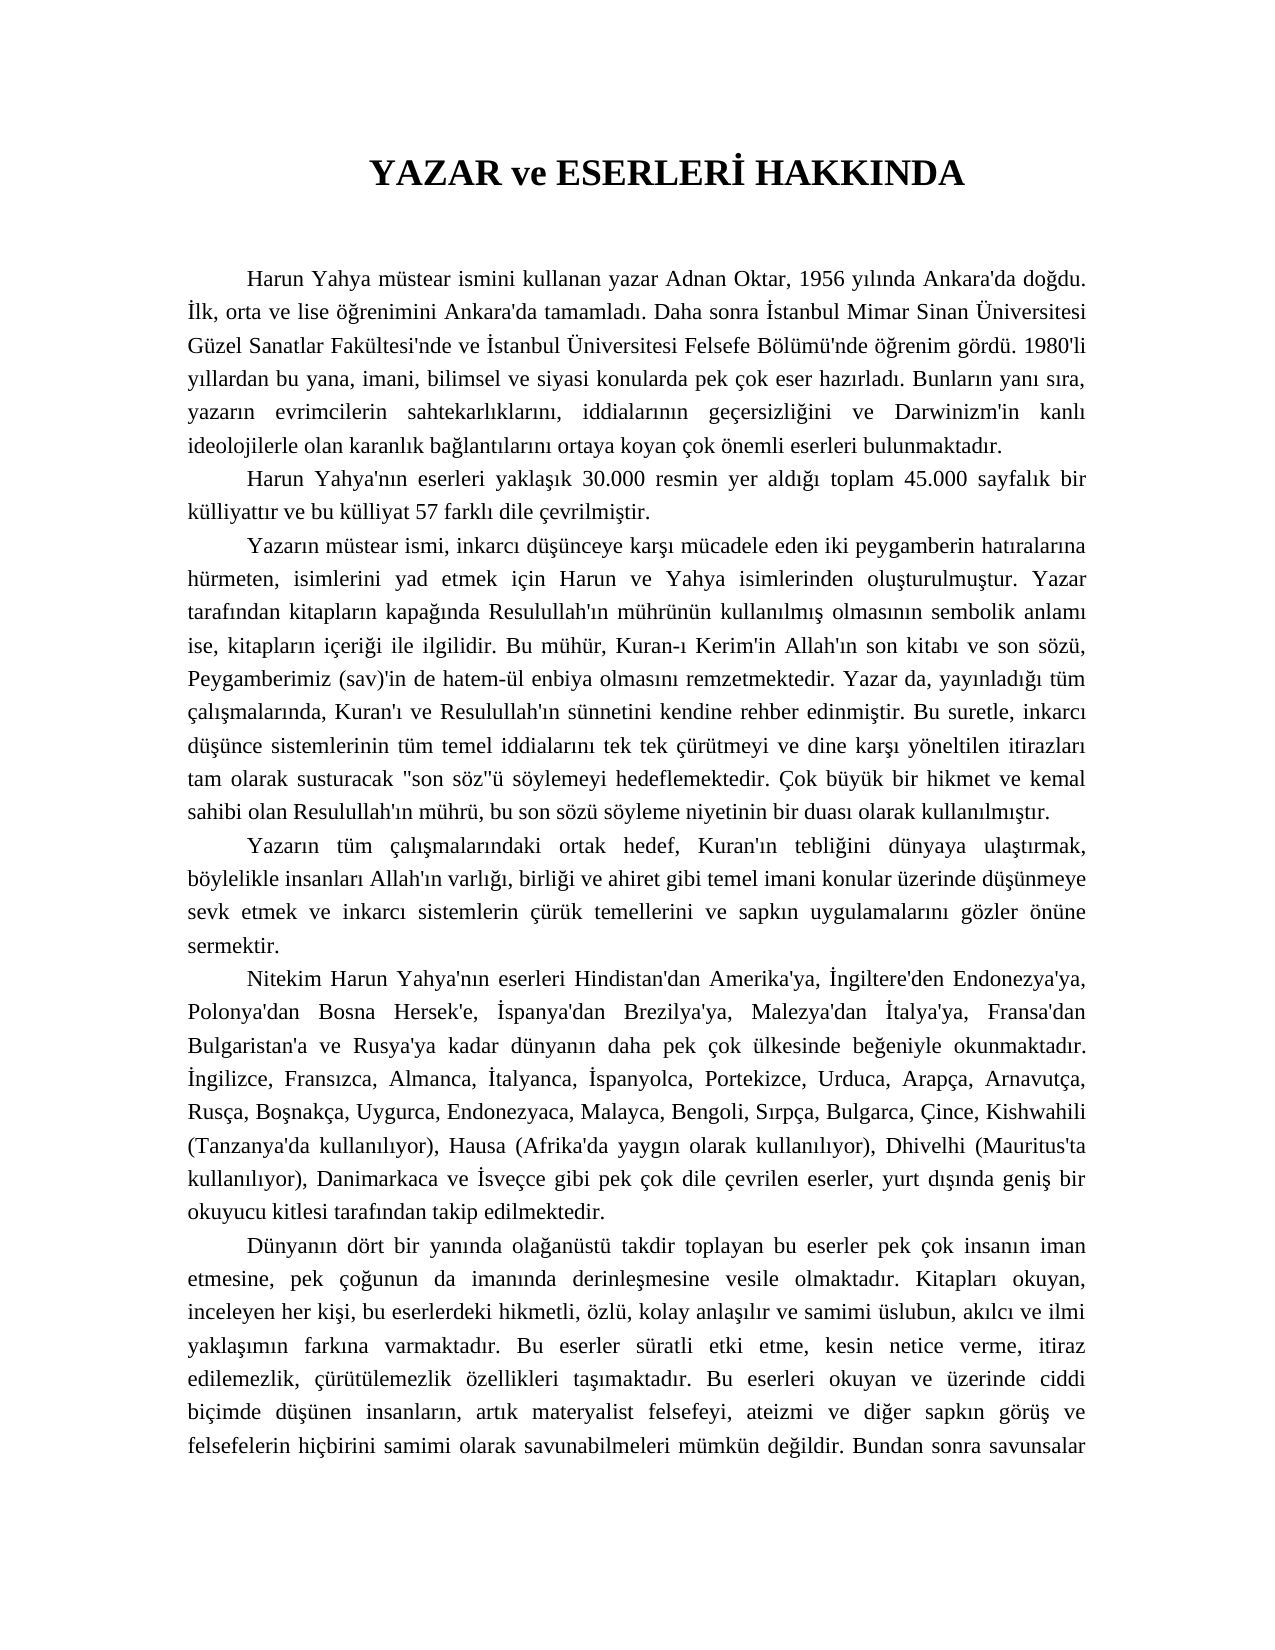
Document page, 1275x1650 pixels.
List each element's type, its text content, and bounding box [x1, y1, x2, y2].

text Dünyanın dört bir yanında olağanüstü takdir toplayan bu eserler pek çok insanın iman etmesine, pek çoğunun da imanında derinleşmesine vesile olmaktadır. Kitapları okuyan, inceleyen her kişi, bu eserlerdeki hikmetli, özlü, kolay anlaşılır ve samimi üslubun, akılcı ve ilmi yaklaşımın farkına varmaktadır. Bu eserler süratli etki etme, kesin netice verme, itiraz edilemezlik, çürütülemezlik özellikleri taşımaktadır. Bu eserleri okuyan ve üzerinde ciddi biçimde düşünen insanların, artık materyalist felsefeyi, ateizmi ve diğer sapkın görüş ve felsefelerin hiçbirini samimi olarak savunabilmeleri mümkün değildir. Bundan sonra savunsalar [187, 1226, 1087, 1460]
text YAZAR ve ESERLERİ HAKKINDA [187, 150, 1087, 193]
text Nitekim Harun Yahya'nın eserleri Hindistan'dan Amerika'ya, İngiltere'den Endonezya'ya, Polonya'dan Bosna Hersek'e, İspanya'dan Brezilya'ya, Malezya'dan İtalya'ya, Fransa'dan Bulgaristan'a ve Rusya'ya kadar dünyanın daha pek çok ülkesinde beğeniyle okunmaktadır. İngilizce, Fransızca, Almanca, İtalyanca, İspanyolca, Portekizce, Urduca, Arapça, Arnavutça, Rusça, Boşnakça, Uygurca, Endonezyaca, Malayca, Bengoli, Sırpça, Bulgarca, Çince, Kishwahili (Tanzanya'da kullanılıyor), Hausa (Afrika'da yaygın olarak kullanılıyor), Dhivelhi (Mauritus'ta kullanılıyor), Danimarkaca ve İsveçce gibi pek çok dile çevrilen eserler, yurt dışında geniş bir okuyucu kitlesi tarafından takip edilmektedir. [187, 960, 1087, 1226]
text Yazarın tüm çalışmalarındaki ortak hedef, Kuran'ın tebliğini dünyaya ulaştırmak, böylelikle insanları Allah'ın varlığı, birliği ve ahiret gibi temel imani konular üzerinde düşünmeye sevk etmek ve inkarcı sistemlerin çürük temellerini ve sapkın uygulamalarını gözler önüne sermektir. [187, 826, 1087, 960]
text Yazarın müstear ismi, inkarcı düşünceye karşı mücadele eden iki peygamberin hatıralarına hürmeten, isimlerini yad etmek için Harun ve Yahya isimlerinden oluşturulmuştur. Yazar tarafından kitapların kapağında Resulullah'ın mührünün kullanılmış olmasının sembolik anlamı ise, kitapların içeriği ile ilgilidir. Bu mühür, Kuran-ı Kerim'in Allah'ın son kitabı ve son sözü, Peygamberimiz (sav)'in de hatem-ül enbiya olmasını remzetmektedir. Yazar da, yayınladığı tüm çalışmalarında, Kuran'ı ve Resulullah'ın sünnetini kendine rehber edinmiştir. Bu suretle, inkarcı düşünce sistemlerinin tüm temel iddialarını tek tek çürütmeyi ve dine karşı yöneltilen itirazları tam olarak susturacak "son söz"ü söylemeyi hedeflemektedir. Çok büyük bir hikmet ve kemal sahibi olan Resulullah'ın mührü, bu son sözü söyleme niyetinin bir duası olarak kullanılmıştır. [187, 526, 1087, 826]
text Harun Yahya'nın eserleri yaklaşık 30.000 resmin yer aldığı toplam 45.000 sayfalık bir külliyattır ve bu külliyat 57 farklı dile çevrilmiştir. [187, 460, 1087, 526]
text Harun Yahya müstear ismini kullanan yazar Adnan Oktar, 1956 yılında Ankara'da doğdu. İlk, orta ve lise öğrenimini Ankara'da tamamladı. Daha sonra İstanbul Mimar Sinan Üniversitesi Güzel Sanatlar Fakültesi'nde ve İstanbul Üniversitesi Felsefe Bölümü'nde öğrenim gördü. 1980'li yıllardan bu yana, imani, bilimsel ve siyasi konularda pek çok eser hazırladı. Bunların yanı sıra, yazarın evrimcilerin sahtekarlıklarını, iddialarının geçersizliğini ve Darwinizm'in kanlı ideolojilerle olan karanlık bağlantılarını ortaya koyan çok önemli eserleri bulunmaktadır. [187, 260, 1087, 460]
